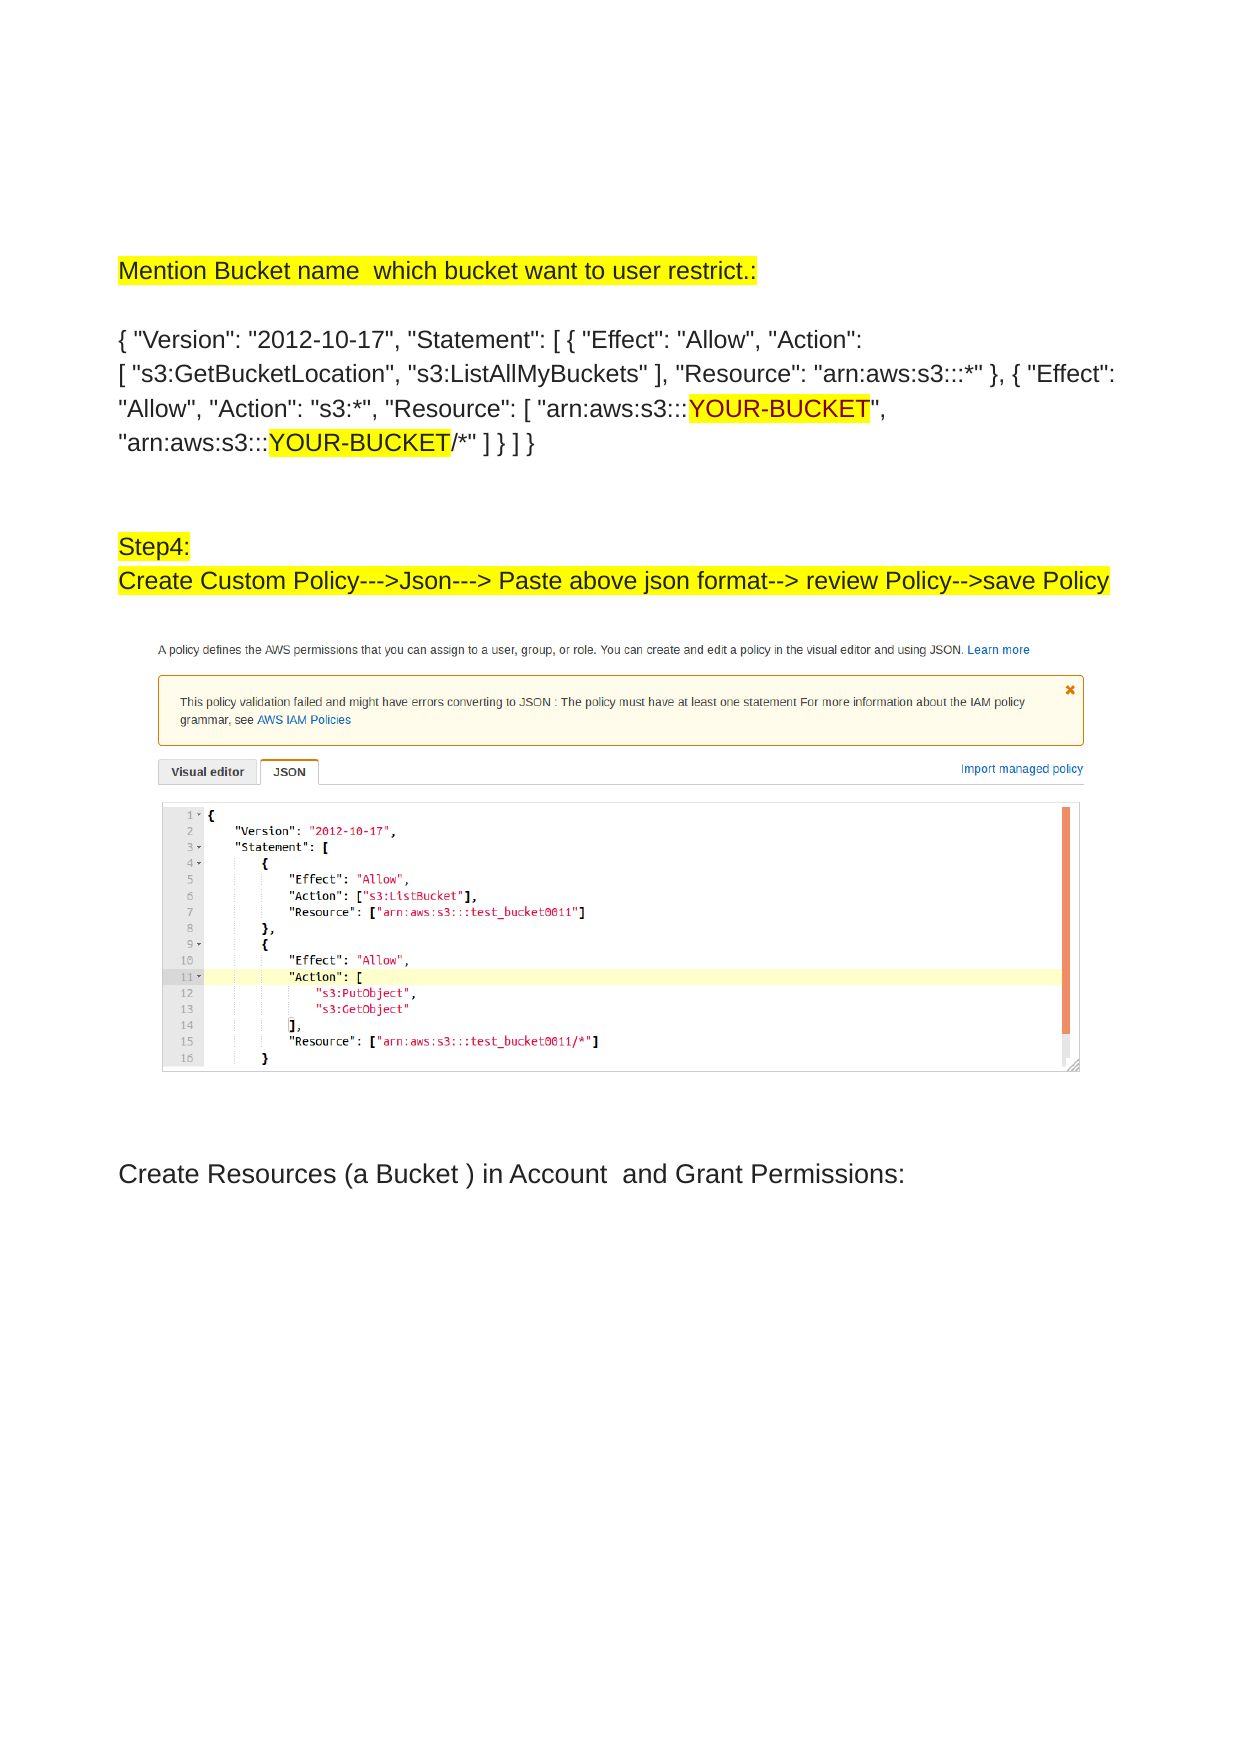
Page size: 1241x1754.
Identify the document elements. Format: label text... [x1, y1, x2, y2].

text Mention Bucket name which bucket want to user restrict.: [118, 256, 1122, 285]
text Create Custom Policy--->Json---> Paste above json format--> review Policy-->save Policy [118, 566, 1122, 595]
picture [118, 635, 1123, 1099]
text { "Version": "2012-10-17", "Statement": [ { "Effect": "Allow", "Action": [ "s3:GetBucketLocation", "s3:ListAllMyBuckets" ], "Resource": "arn:aws:s3:::*" }, { "Effect": "Allow", "Action": "s3:*", "Resource": [ "arn:aws:s3:::YOUR-BUCKET", "arn:aws:s3:::YOUR-BUCKET/*" ] } ] } [118, 325, 1122, 457]
text Step4: [118, 532, 1122, 561]
subtitle Create Resources (a Bucket ) in Account and Grant Permissions: [118, 1158, 1122, 1189]
